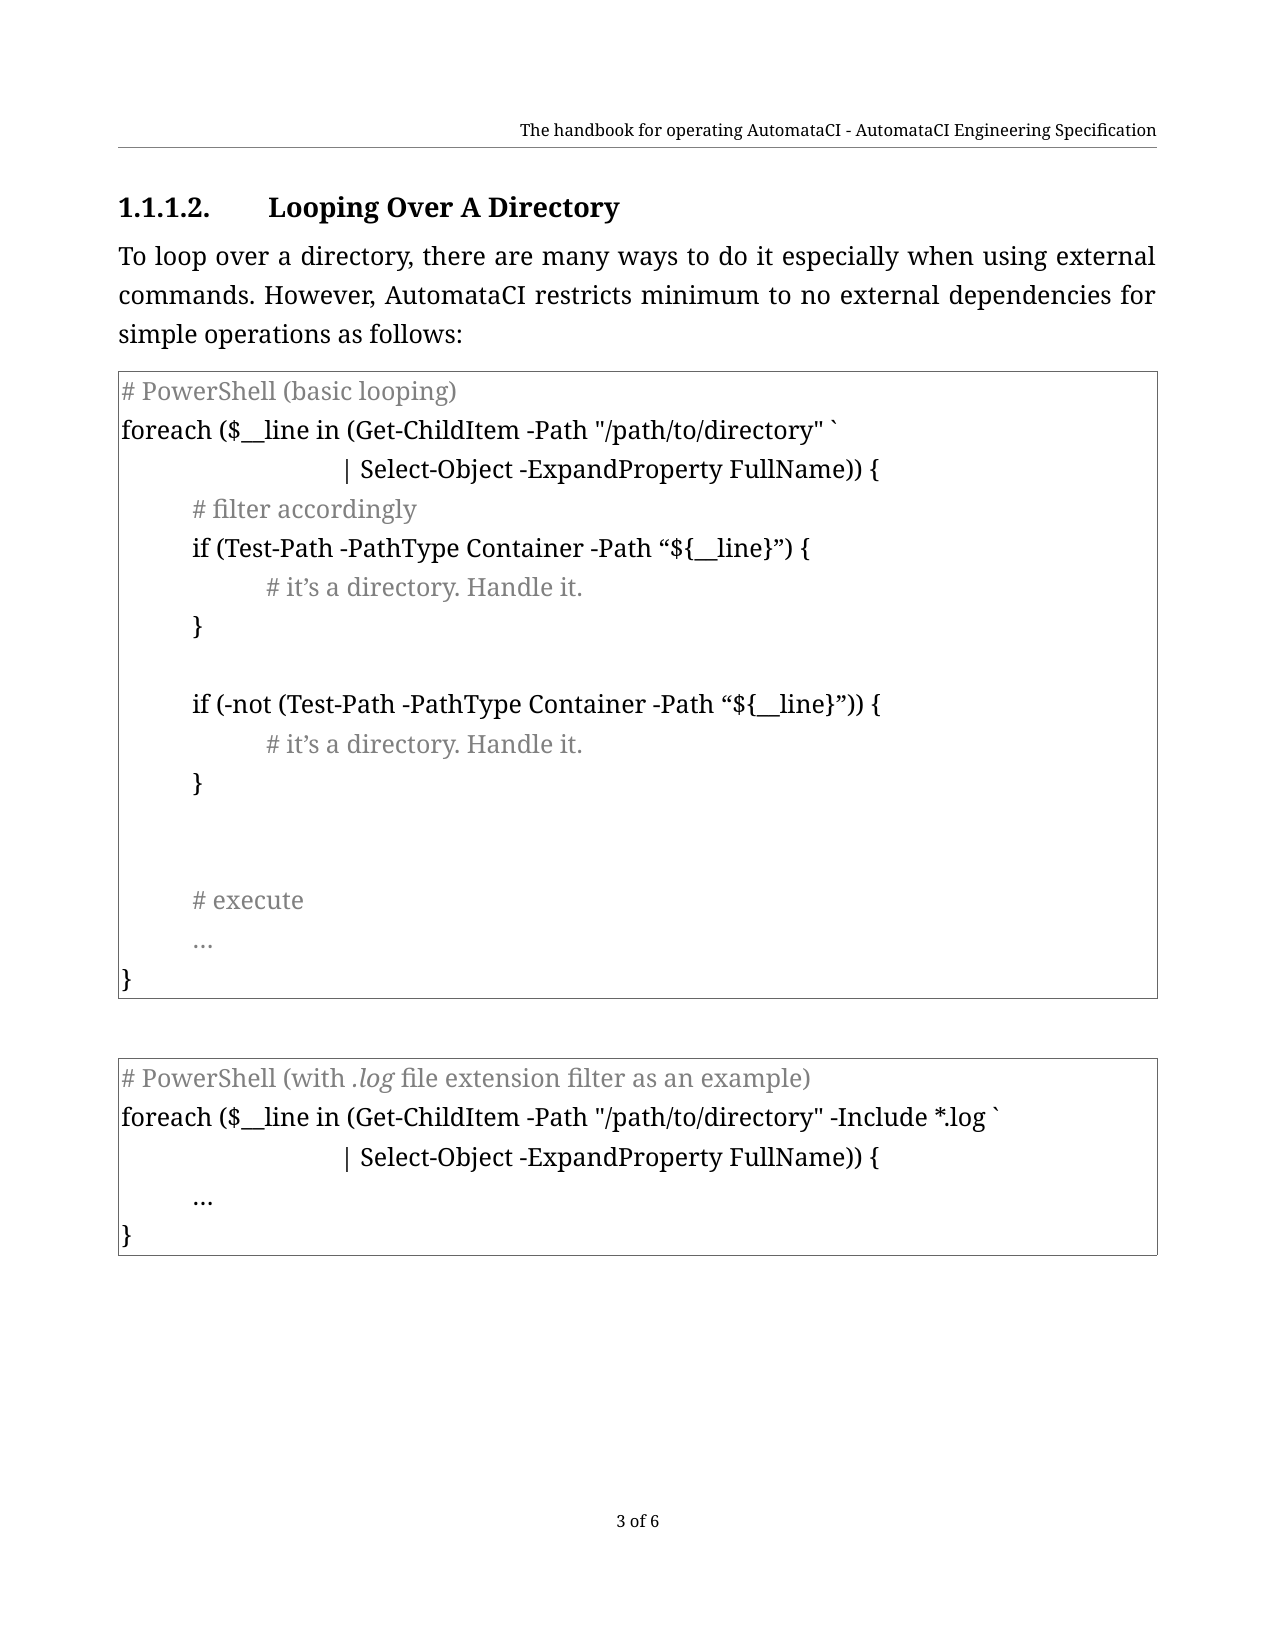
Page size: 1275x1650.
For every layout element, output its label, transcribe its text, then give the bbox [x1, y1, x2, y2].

text } [119, 762, 1157, 799]
text } [119, 958, 1157, 998]
text # filter accordingly [119, 488, 1157, 525]
text } [119, 1214, 1157, 1255]
subtitle Looping Over A Directory [118, 189, 1157, 226]
text if (Test-Path -PathType Container -Path “${__line}”) { [119, 527, 1157, 564]
text foreach ($__line in (Get-ChildItem -Path "/path/to/directory" ` [119, 410, 1157, 447]
text } [119, 606, 1157, 643]
text # PowerShell (basic looping) [119, 372, 1157, 408]
text # it’s a directory. Handle it. [119, 723, 1157, 760]
text … [119, 1175, 1157, 1212]
text | Select-Object -ExpandProperty FullName)) { [119, 1136, 1157, 1173]
text if (-not (Test-Path -PathType Container -Path “${__line}”)) { [119, 684, 1157, 721]
text … [119, 919, 1157, 956]
text | Select-Object -ExpandProperty FullName)) { [119, 449, 1157, 486]
text foreach ($__line in (Get-ChildItem -Path "/path/to/directory" -Include *.log ` [119, 1097, 1157, 1134]
text # it’s a directory. Handle it. [119, 567, 1157, 604]
text # PowerShell (with .log file extension filter as an example) [119, 1059, 1157, 1095]
text # execute [119, 880, 1157, 917]
text To loop over a directory, there are many ways to do it especially when using external commands. However, AutomataCI restricts minimum to no external dependencies for simple operations as follows: [118, 238, 1157, 351]
